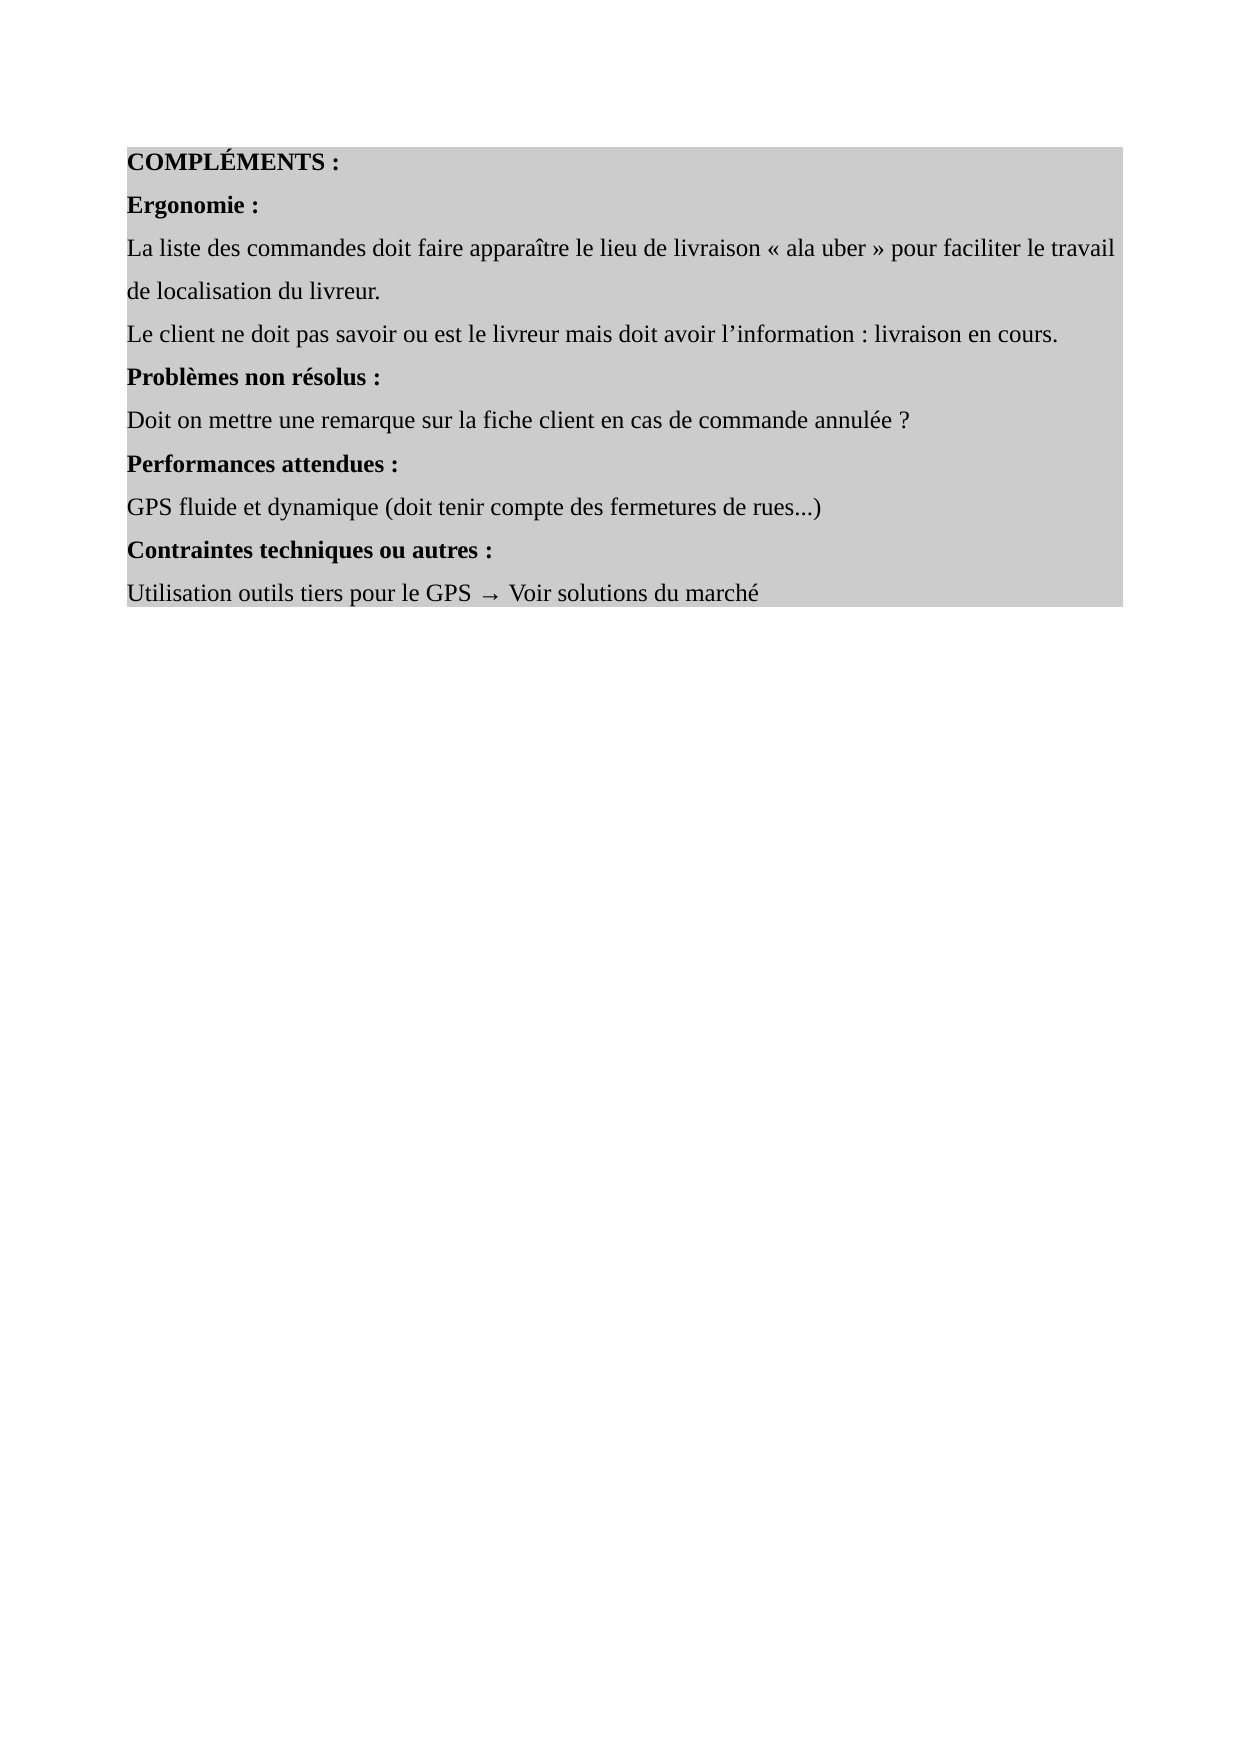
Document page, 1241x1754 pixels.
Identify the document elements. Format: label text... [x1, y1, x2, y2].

table_cell [127, 118, 1123, 147]
table_cell COMPLÉMENTS : Ergonomie : La liste des commandes doit faire apparaître le lieu de livraison « ala uber » pour faciliter le travail de localisation du livreur. Le client ne doit pas savoir ou est le livreur mais doit avoir l’information : livraison en cours. Problèmes non résolus : Doit on mettre une remarque sur la fiche client en cas de commande annulée ? Performances attendues : GPS fluide et dynamique (doit tenir compte des fermetures de rues...) Contraintes techniques ou autres : Utilisation outils tiers pour le GPS → Voir solutions du marché [127, 147, 1123, 607]
